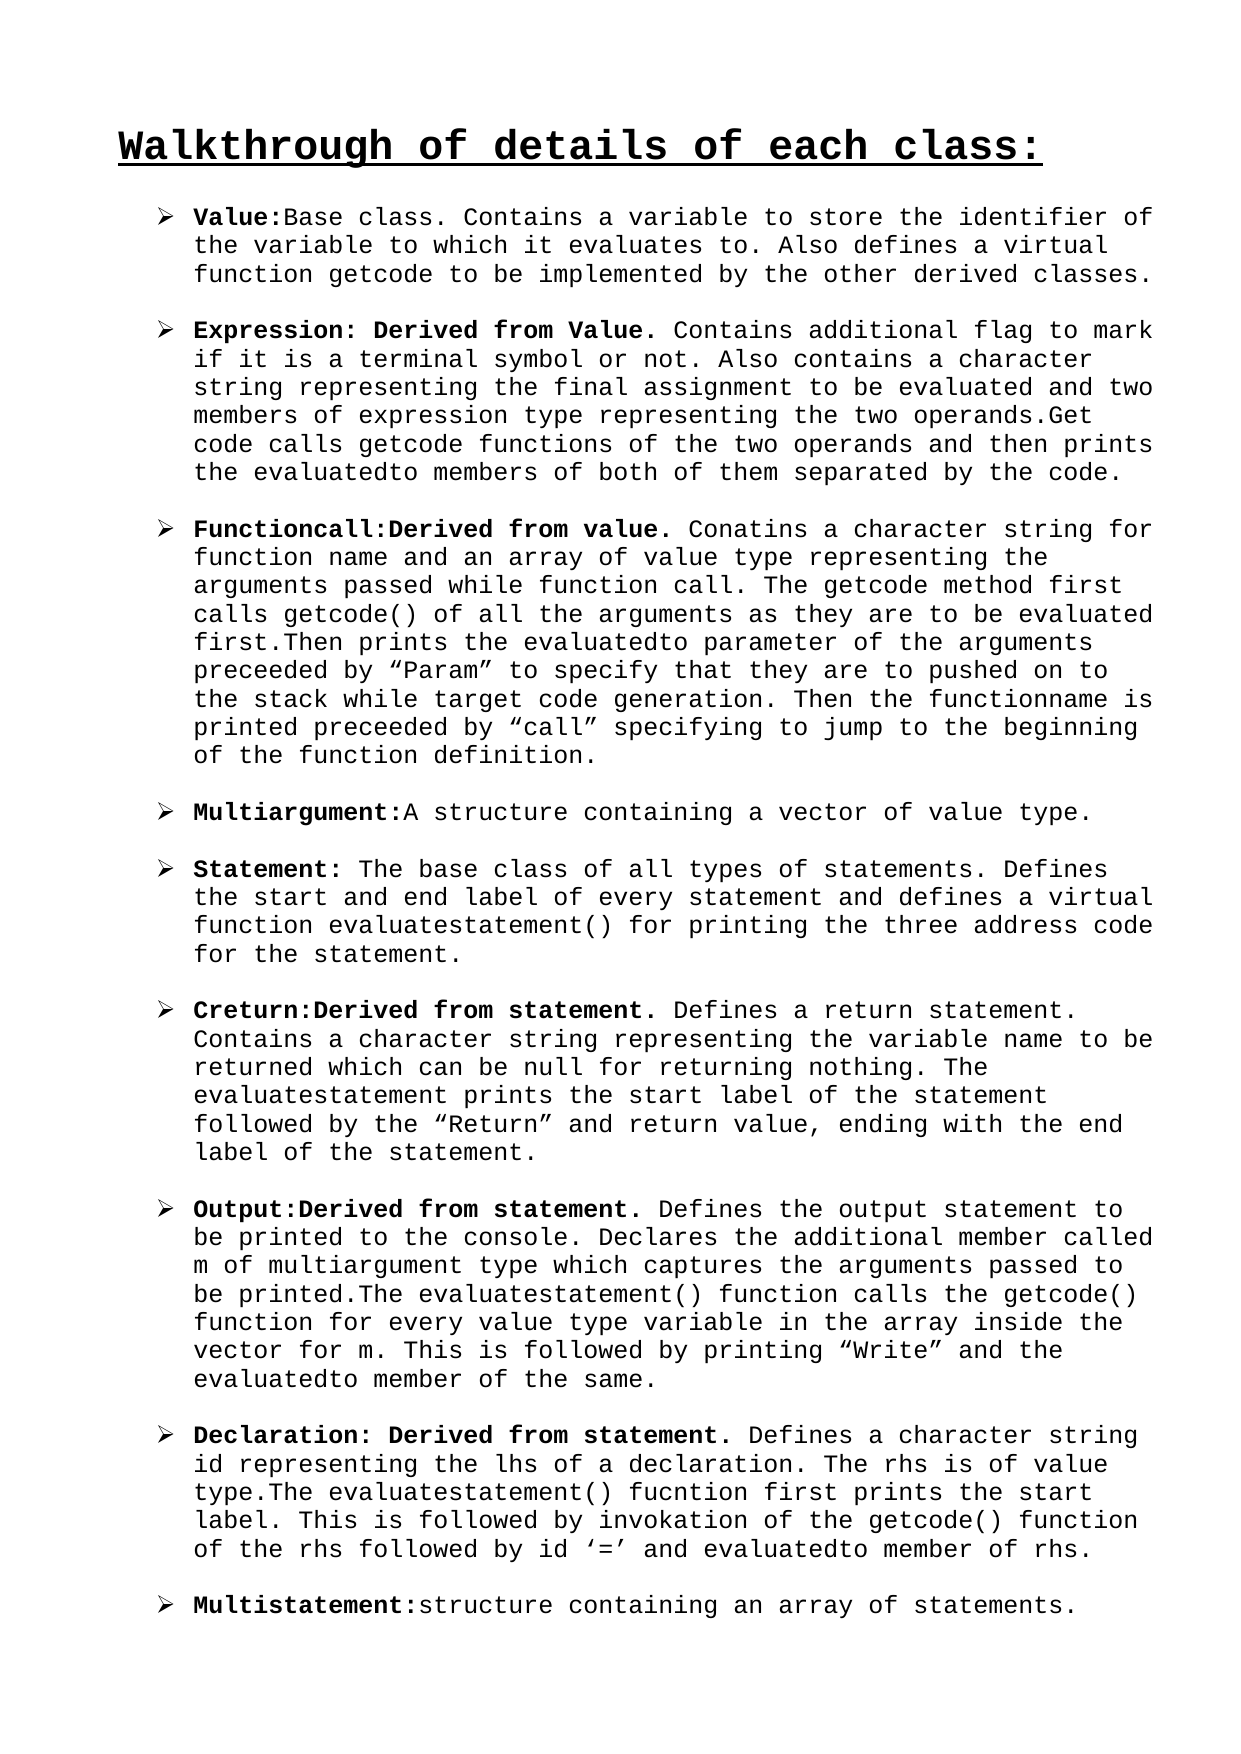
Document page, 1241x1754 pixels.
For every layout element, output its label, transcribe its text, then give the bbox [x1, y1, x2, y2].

text Walkthrough of details of each class: [118, 124, 1157, 172]
list Multiargument:A structure containing a vector of value type. [156, 799, 1157, 828]
list Statement: The base class of all types of statements. Defines the start and end label of every statement and defines a virtual function evaluatestatement() for printing the three address code for the statement. [156, 856, 1157, 969]
list Output:Derived from statement. Defines the output statement to be printed to the console. Declares the additional member called m of multiargument type which captures the arguments passed to be printed.The evaluatestatement() function calls the getcode() function for every value type variable in the array inside the vector for m. This is followed by printing “Write” and the evaluatedto member of the same. [156, 1196, 1157, 1394]
list Declaration: Derived from statement. Defines a character string id representing the lhs of a declaration. The rhs is of value type.The evaluatestatement() fucntion first prints the start label. This is followed by invokation of the getcode() function of the rhs followed by id ‘=’ and evaluatedto member of rhs. [156, 1423, 1157, 1564]
list Functioncall:Derived from value. Conatins a character string for function name and an array of value type representing the arguments passed while function call. The getcode method first calls getcode() of all the arguments as they are to be evaluated first.Then prints the evaluatedto parameter of the arguments preceeded by “Param” to specify that they are to pushed on to the stack while target code generation. Then the functionname is printed preceeded by “call” specifying to jump to the beginning of the function definition. [156, 516, 1157, 771]
list Multistatement:structure containing an array of statements. [156, 1593, 1157, 1621]
list Creturn:Derived from statement. Defines a return statement. Contains a character string representing the variable name to be returned which can be null for returning nothing. The evaluatestatement prints the start label of the statement followed by the “Return” and return value, ending with the end label of the statement. [156, 998, 1157, 1168]
list Value:Base class. Contains a variable to store the identifier of the variable to which it evaluates to. Also defines a virtual function getcode to be implemented by the other derived classes. [156, 204, 1157, 289]
list Expression: Derived from Value. Contains additional flag to mark if it is a terminal symbol or not. Also contains a character string representing the final assignment to be evaluated and two members of expression type representing the two operands.Get code calls getcode functions of the two operands and then prints the evaluatedto members of both of them separated by the code. [156, 318, 1157, 488]
